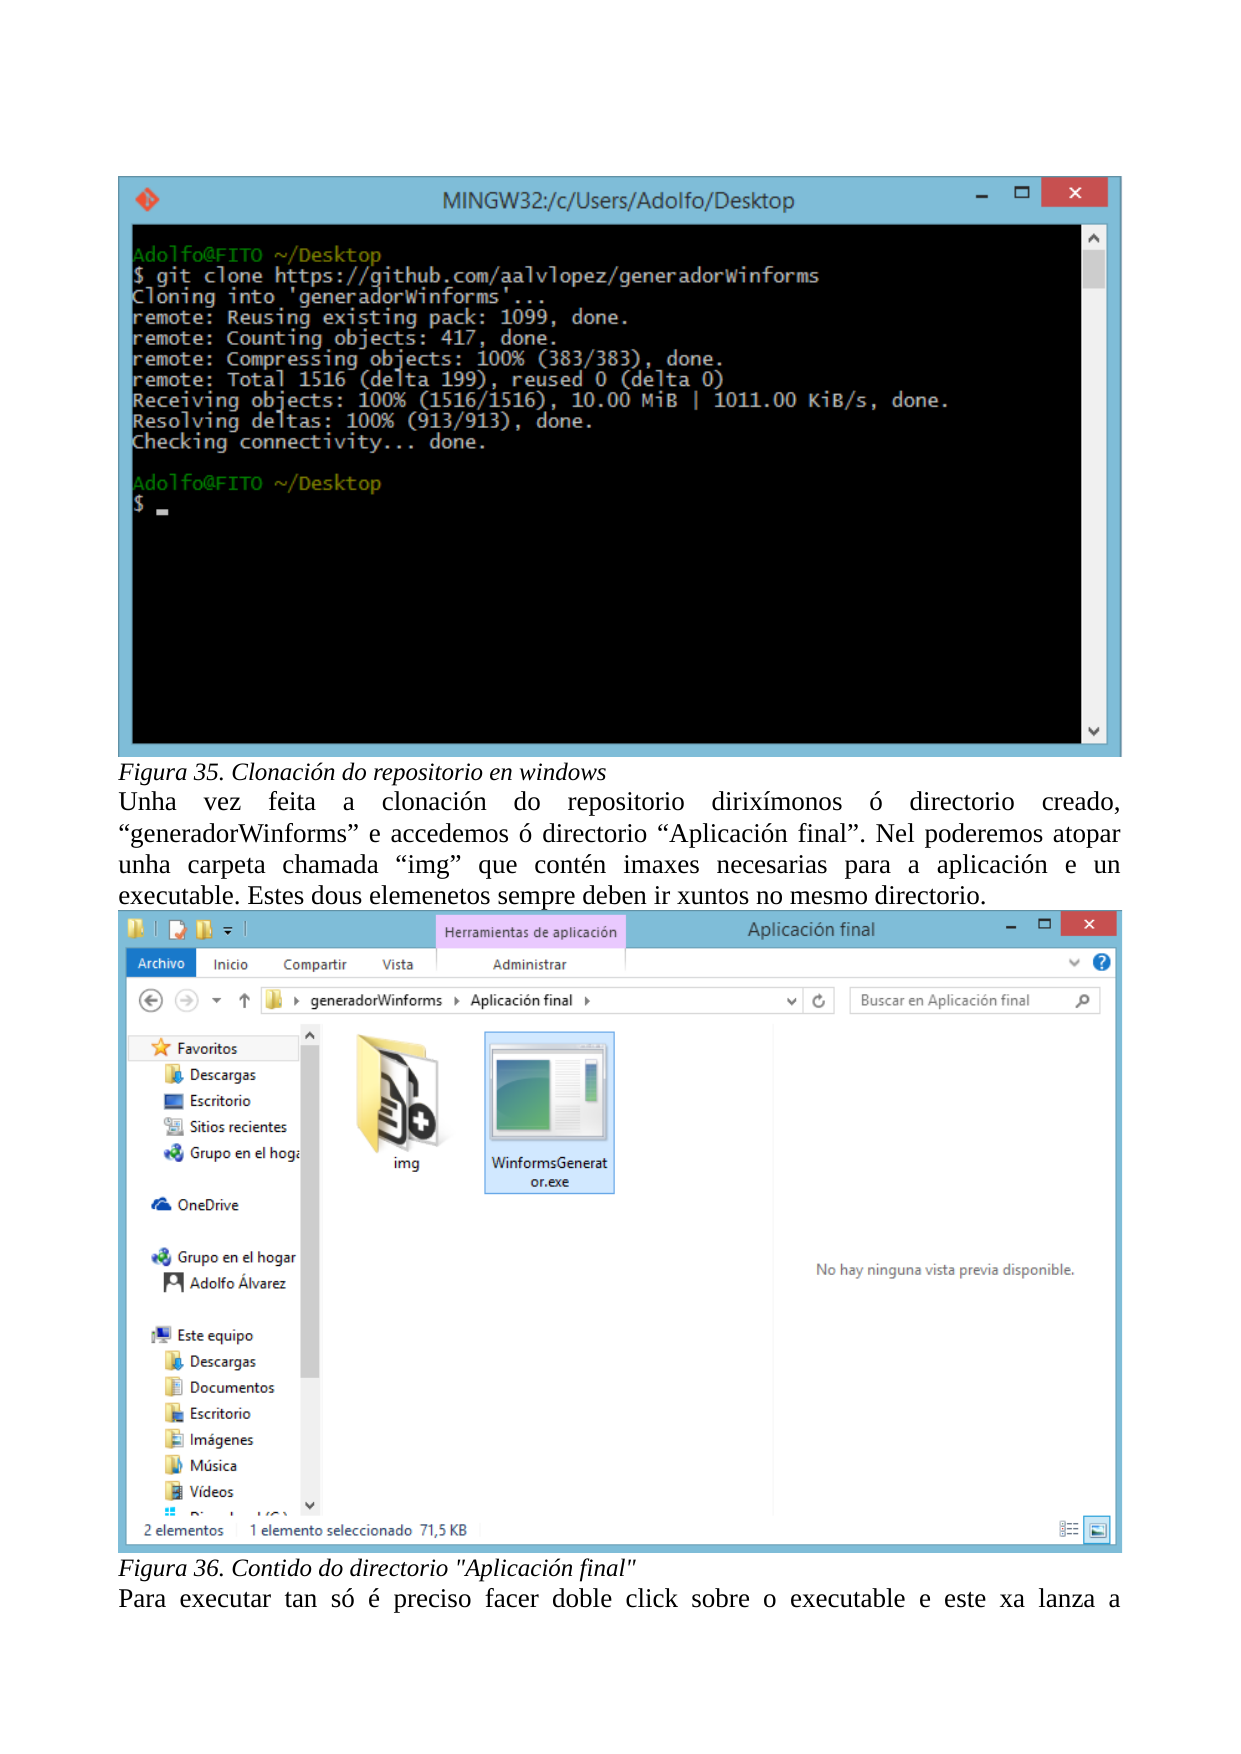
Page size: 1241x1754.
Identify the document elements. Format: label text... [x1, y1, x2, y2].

text Para executar tan só é preciso facer doble click sobre o executable e este xa lanza a [118, 1582, 1122, 1613]
text Figura 35. Clonación do repositorio en windows [118, 757, 1122, 786]
picture [118, 176, 1123, 757]
text Figura 36. Contido do directorio "Aplicación final" [118, 1553, 1122, 1582]
text Unha vez feita a clonación do repositorio dirixímonos ó directorio creado, “generadorWinforms” e accedemos ó directorio “Aplicación final”. Nel poderemos atopar unha carpeta chamada “img” que contén imaxes necesarias para a aplicación e un executable. Estes dous elemenetos sempre deben ir xuntos no mesmo directorio. [118, 786, 1122, 910]
picture [118, 910, 1123, 1553]
